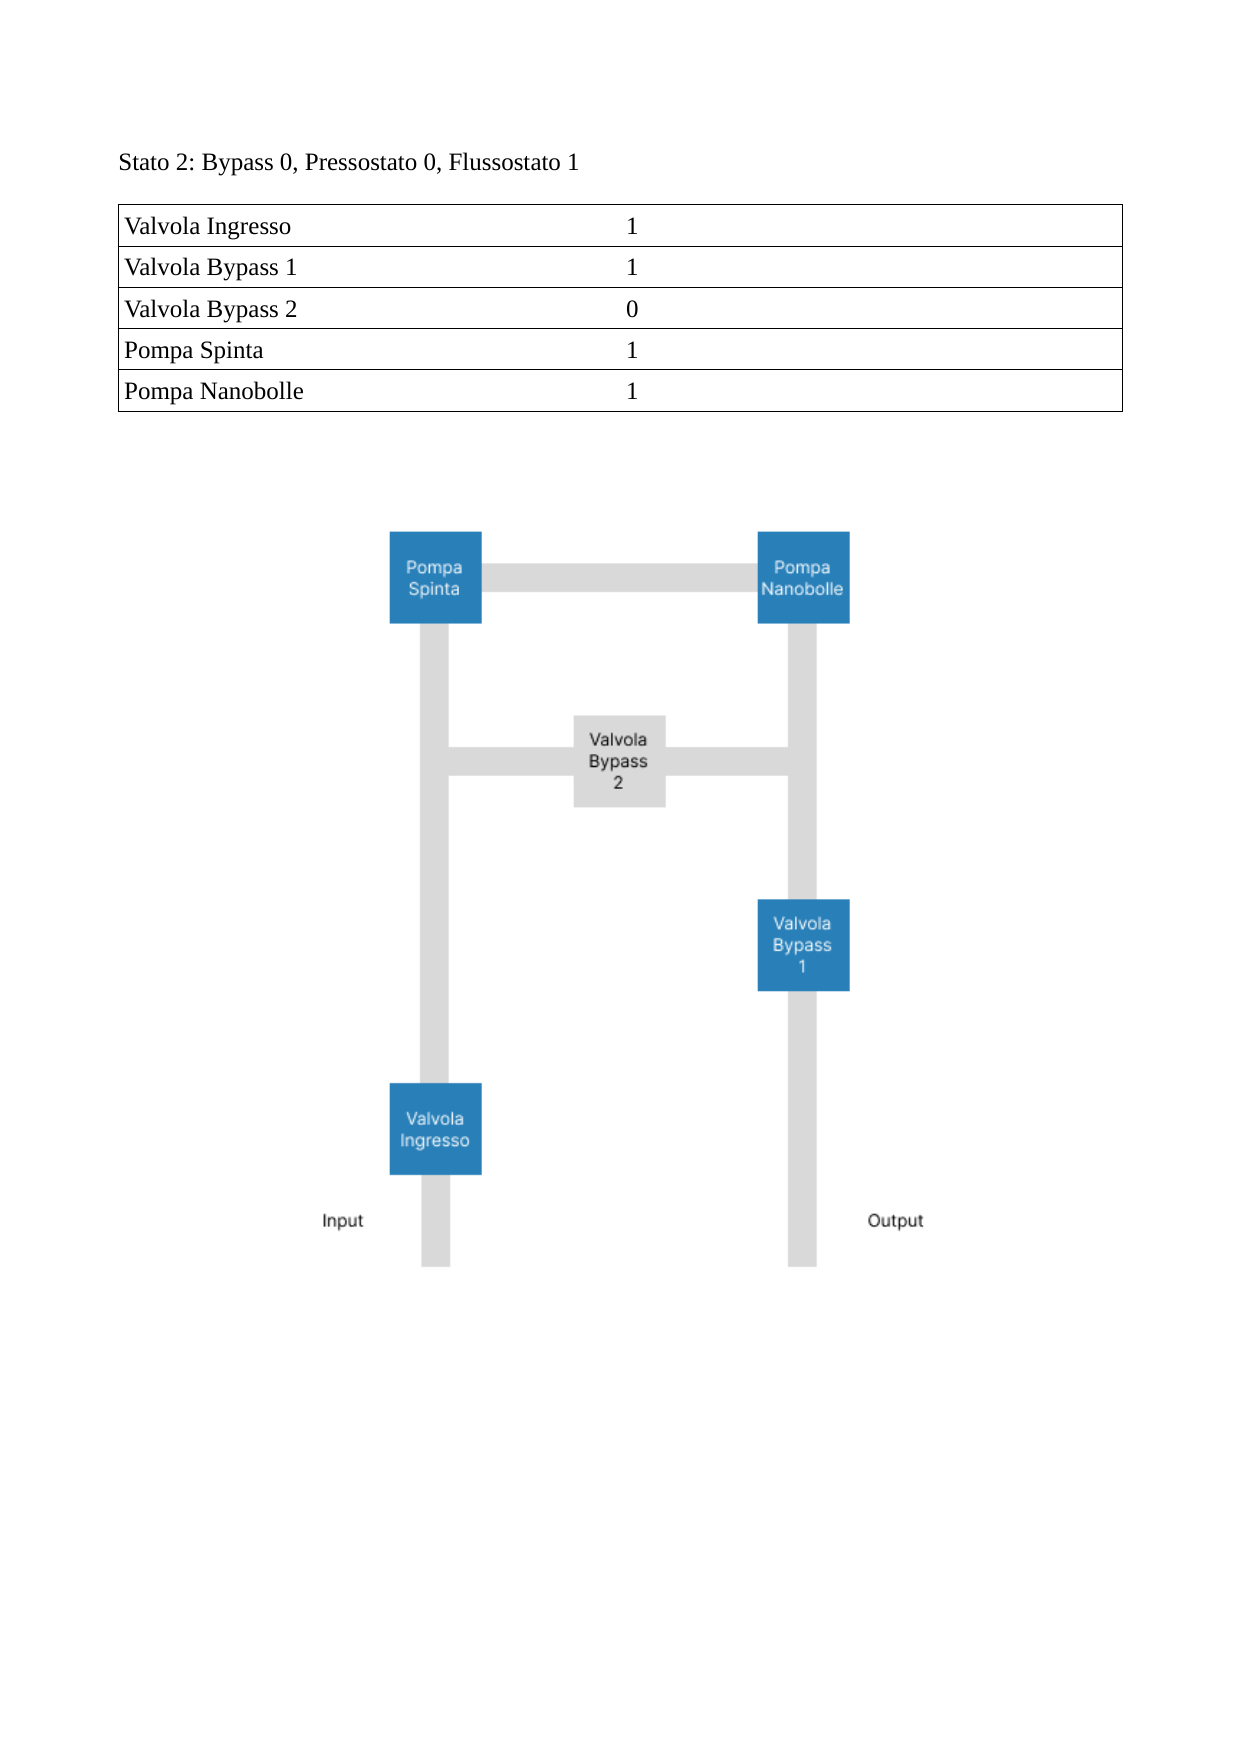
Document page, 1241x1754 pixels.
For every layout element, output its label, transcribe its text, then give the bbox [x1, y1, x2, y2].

table_cell Pompa Spinta [119, 329, 620, 369]
picture [206, 440, 1034, 1359]
table_cell 0 [620, 288, 1122, 328]
table_cell 1 [620, 329, 1122, 369]
table_cell 1 [620, 247, 1122, 287]
table_cell 1 [620, 370, 1122, 411]
table_cell Valvola Bypass 1 [119, 247, 620, 287]
table_cell Valvola Bypass 2 [119, 288, 620, 328]
table_header 1 [620, 205, 1122, 246]
table_cell Pompa Nanobolle [119, 370, 620, 411]
text Stato 2: Bypass 0, Pressostato 0, Flussostato 1 [118, 147, 1122, 176]
table_header Valvola Ingresso [119, 205, 620, 246]
